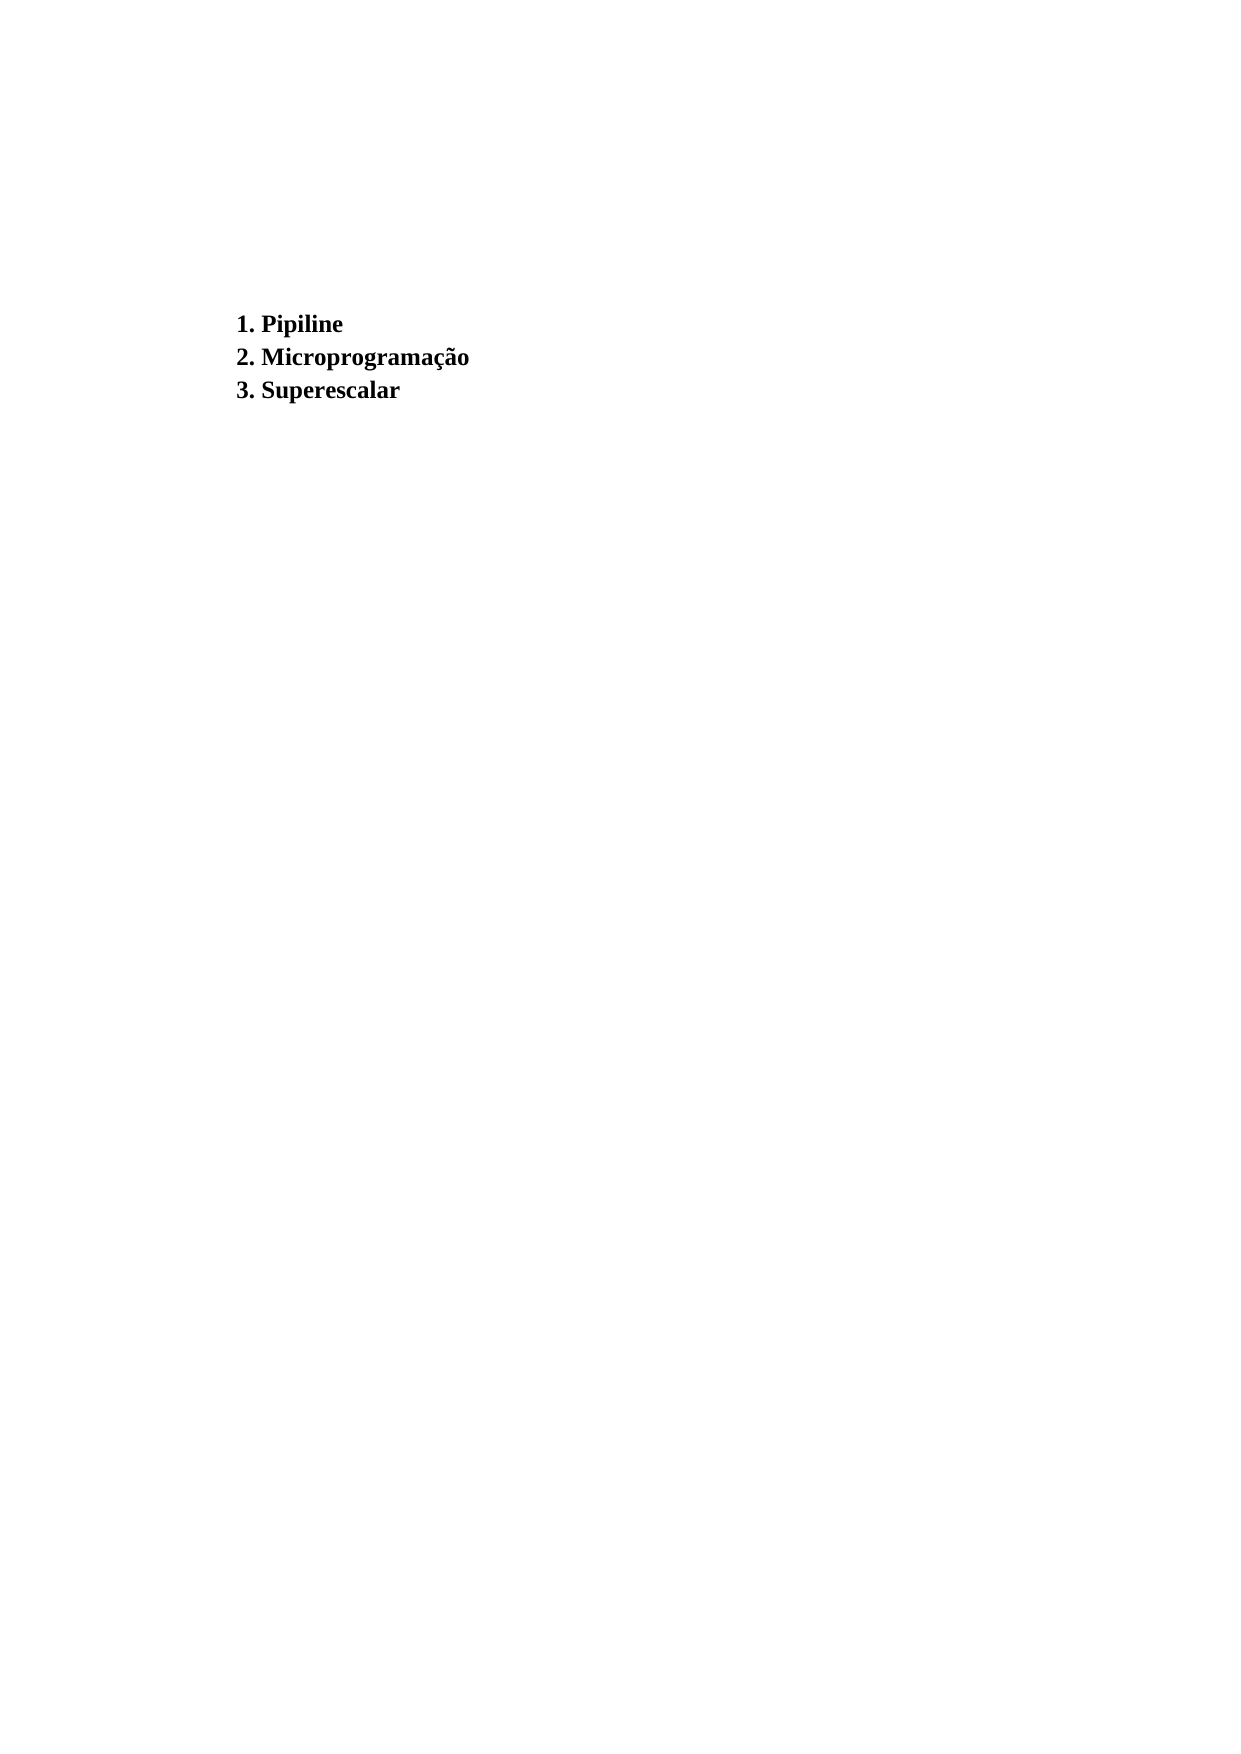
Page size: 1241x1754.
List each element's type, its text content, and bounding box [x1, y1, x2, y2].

text 1. Pipiline 2. Microprogramação 3. Superescalar [236, 309, 1122, 404]
